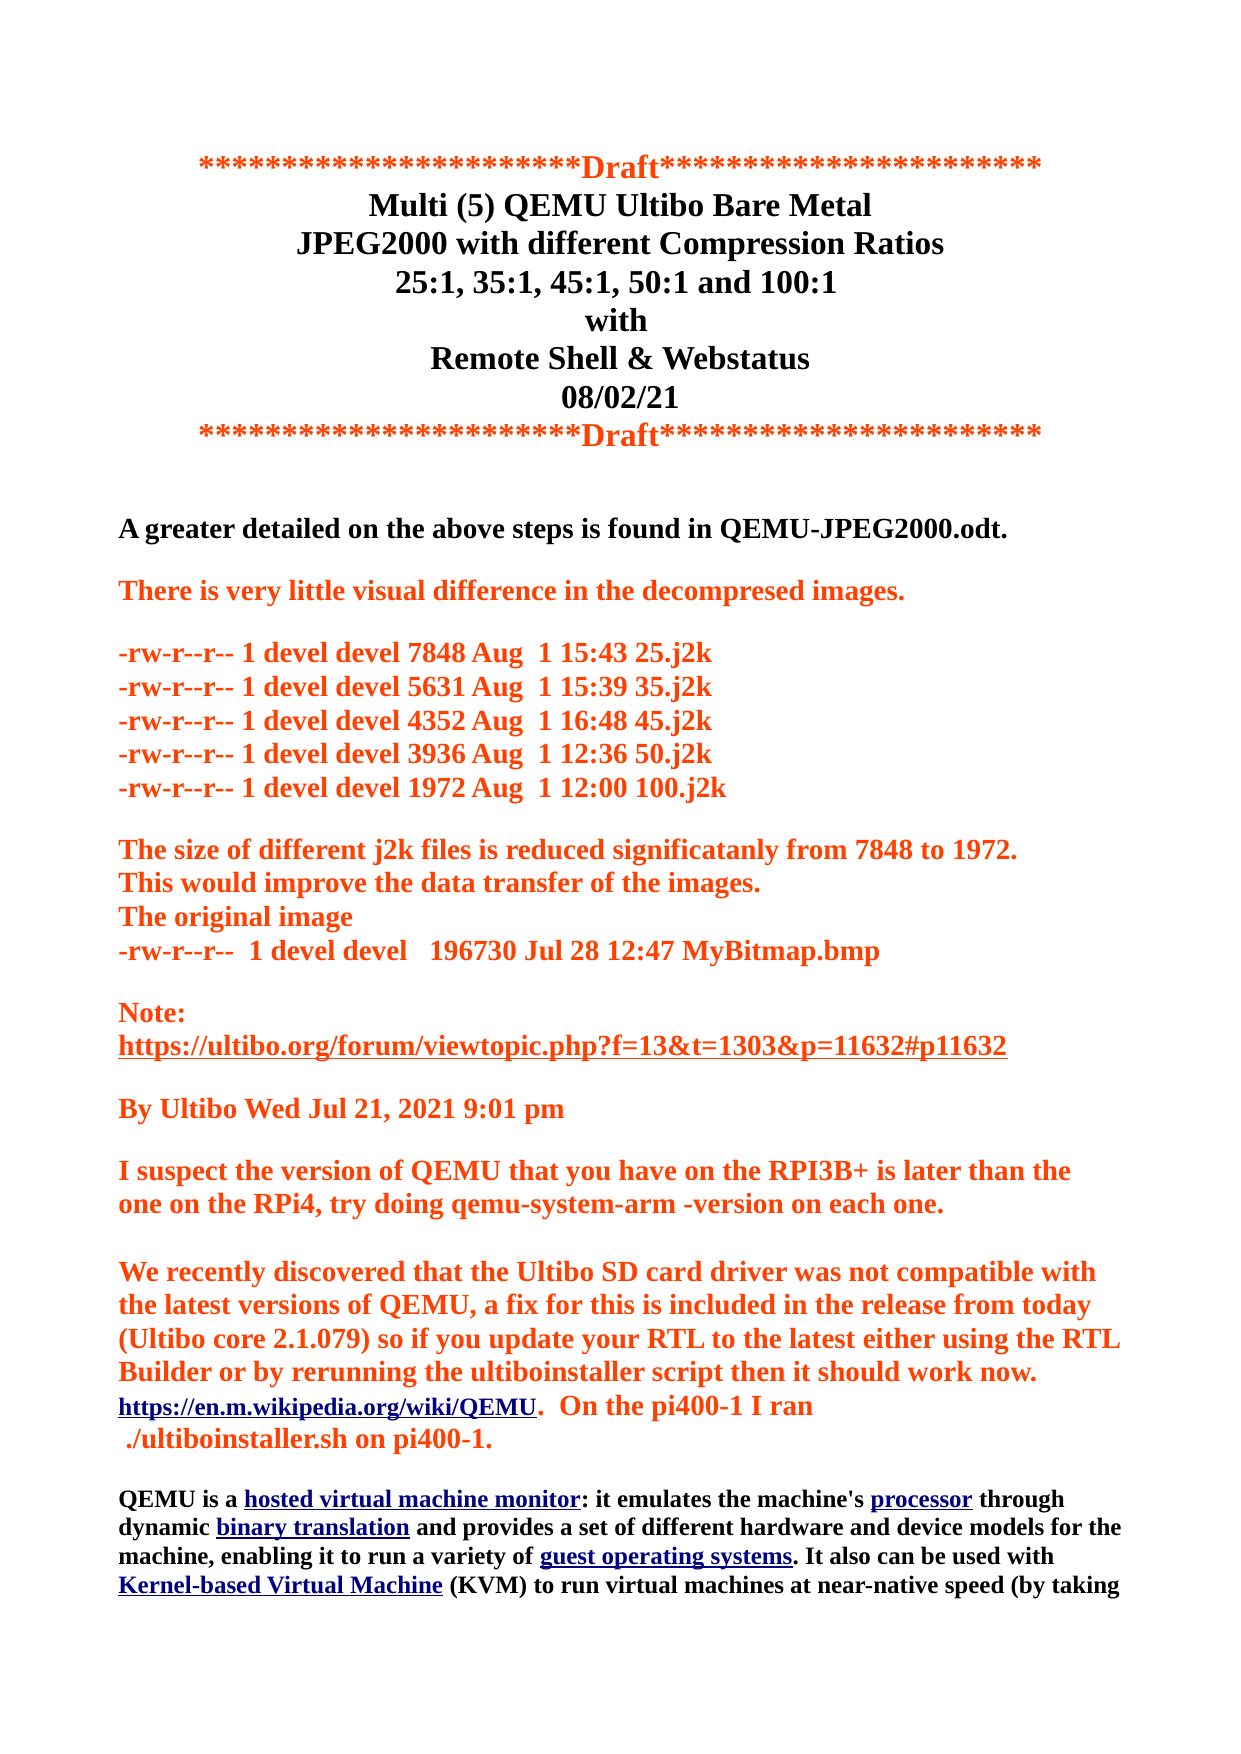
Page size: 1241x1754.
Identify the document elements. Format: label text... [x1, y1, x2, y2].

text There is very little visual difference in the decompresed images. [118, 573, 1122, 607]
text A greater detailed on the above steps is found in QEMU-JPEG2000.odt. [118, 511, 1122, 544]
text ***********************Draft*********************** [118, 147, 1122, 185]
text Note: [118, 995, 1122, 1028]
text -rw-r--r-- 1 devel devel 4352 Aug 1 16:48 45.j2k [118, 703, 1122, 736]
text 25:1, 35:1, 45:1, 50:1 and 100:1 [118, 262, 1122, 300]
text -rw-r--r-- 1 devel devel 7848 Aug 1 15:43 25.j2k [118, 636, 1122, 669]
text -rw-r--r-- 1 devel devel 5631 Aug 1 15:39 35.j2k [118, 669, 1122, 703]
text I suspect the version of QEMU that you have on the RPI3B+ is later than the one on the RPi4, try doing qemu-system-arm -version on each one. We recently discovered that the Ultibo SD card driver was not compatible with the latest versions of QEMU, a fix for this is included in the release from today (Ultibo core 2.1.079) so if you update your RTL to the latest either using the RTL Builder or by rerunning the ultiboinstaller script then it should work now. [118, 1153, 1122, 1388]
text with [118, 300, 1122, 338]
text Multi (5) QEMU Ultibo Bare Metal [118, 185, 1122, 223]
text ./ultiboinstaller.sh on pi400-1. [118, 1421, 1122, 1455]
text ***********************Draft*********************** [118, 415, 1122, 453]
text 08/02/21 [118, 377, 1122, 415]
text By Ultibo Wed Jul 21, 2021 9:01 pm [118, 1091, 1122, 1124]
text This would improve the data transfer of the images. [118, 866, 1122, 899]
text https://ultibo.org/forum/viewtopic.php?f=13&t=1303&p=11632#p11632 [118, 1028, 1122, 1062]
text JPEG2000 with different Compression Ratios [118, 223, 1122, 262]
text QEMU is a hosted virtual machine monitor: it emulates the machine's processor through dynamic binary translation and provides a set of different hardware and device models for the machine, enabling it to run a variety of guest operating systems. It also can be used with Kernel-based Virtual Machine (KVM) to run virtual machines at near-native speed (by taking [118, 1484, 1122, 1599]
text The size of different j2k files is reduced significatanly from 7848 to 1972. [118, 832, 1122, 866]
text -rw-r--r-- 1 devel devel 196730 Jul 28 12:47 MyBitmap.bmp [118, 933, 1122, 966]
text -rw-r--r-- 1 devel devel 3936 Aug 1 12:36 50.j2k [118, 736, 1122, 770]
text https://en.m.wikipedia.org/wiki/QEMU. On the pi400-1 I ran [118, 1388, 1122, 1421]
text Remote Shell & Webstatus [118, 338, 1122, 377]
text -rw-r--r-- 1 devel devel 1972 Aug 1 12:00 100.j2k [118, 770, 1122, 803]
text The original image [118, 899, 1122, 933]
